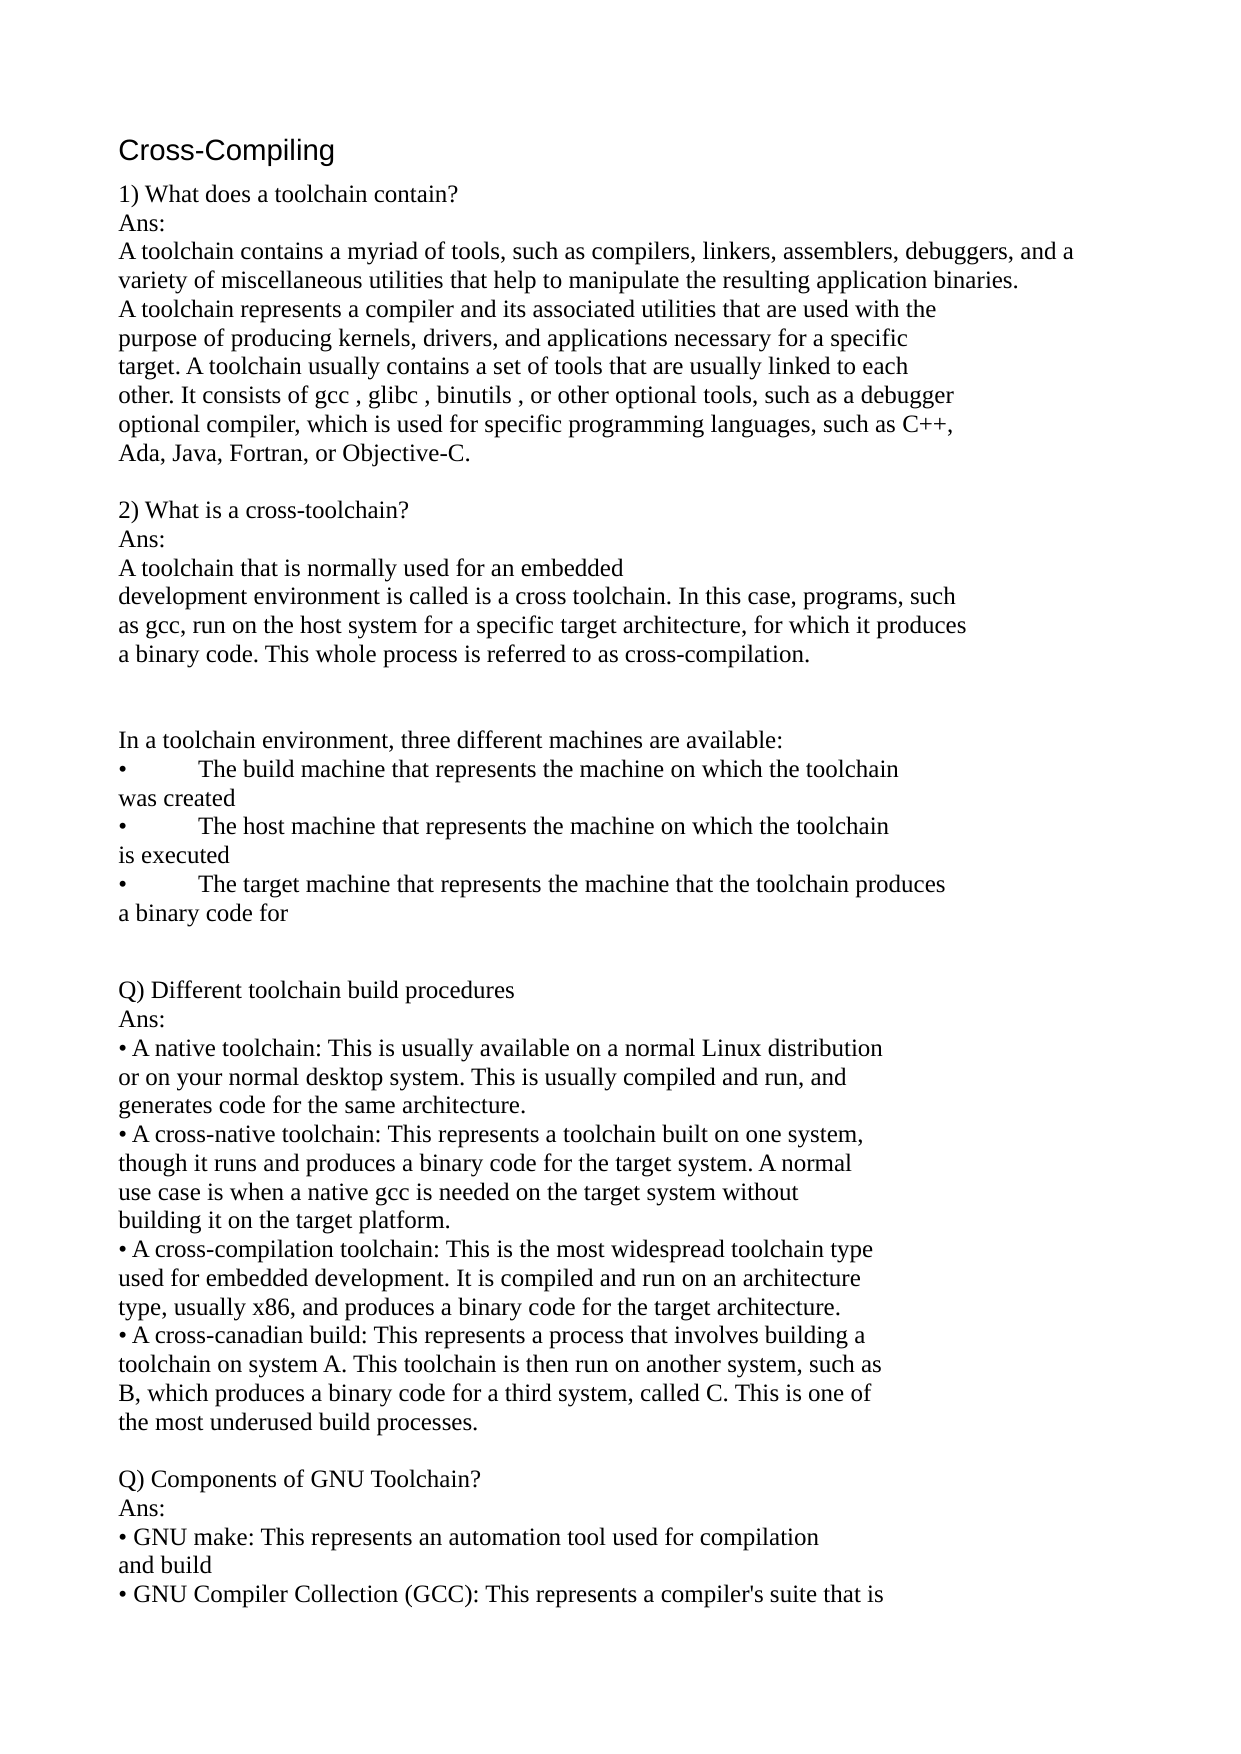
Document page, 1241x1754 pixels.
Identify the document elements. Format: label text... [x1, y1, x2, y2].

text A toolchain that is normally used for an embedded [118, 553, 1122, 581]
text type, usually x86, and produces a binary code for the target architecture. [118, 1292, 1122, 1321]
text use case is when a native gcc is needed on the target system without [118, 1177, 1122, 1206]
text Ans: [118, 1004, 1122, 1033]
text • A native toolchain: This is usually available on a normal Linux distribution [118, 1033, 1122, 1062]
text Ada, Java, Fortran, or Objective-C. [118, 438, 1122, 466]
text was created [118, 783, 1122, 811]
text optional compiler, which is used for specific programming languages, such as C++, [118, 409, 1122, 438]
text building it on the target platform. [118, 1206, 1122, 1234]
text 2) What is a cross-toolchain? [118, 495, 1122, 524]
text development environment is called is a cross toolchain. In this case, programs, such [118, 581, 1122, 610]
text • The build machine that represents the machine on which the toolchain [118, 754, 1122, 783]
text Ans: [118, 524, 1122, 553]
text • The host machine that represents the machine on which the toolchain [118, 811, 1122, 840]
text Ans: [118, 208, 1122, 236]
text • A cross-native toolchain: This represents a toolchain built on one system, [118, 1119, 1122, 1148]
text Ans: [118, 1493, 1122, 1522]
text is executed [118, 840, 1122, 869]
text 1) What does a toolchain contain? [118, 179, 1122, 208]
text and build [118, 1551, 1122, 1579]
text target. A toolchain usually contains a set of tools that are usually linked to each [118, 351, 1122, 380]
text as gcc, run on the host system for a specific target architecture, for which it produces [118, 610, 1122, 639]
text • The target machine that represents the machine that the toolchain produces [118, 869, 1122, 898]
text Q) Components of GNU Toolchain? [118, 1464, 1122, 1493]
text the most underused build processes. [118, 1407, 1122, 1436]
text • GNU make: This represents an automation tool used for compilation [118, 1522, 1122, 1551]
text • A cross-canadian build: This represents a process that involves building a [118, 1321, 1122, 1349]
text a binary code. This whole process is referred to as cross-compilation. [118, 639, 1122, 668]
subtitle Cross-Compiling [118, 133, 1122, 166]
text or on your normal desktop system. This is usually compiled and run, and [118, 1062, 1122, 1091]
text a binary code for [118, 898, 1122, 926]
text toolchain on system A. This toolchain is then run on another system, such as [118, 1349, 1122, 1378]
text generates code for the same architecture. [118, 1091, 1122, 1119]
text used for embedded development. It is compiled and run on an architecture [118, 1263, 1122, 1292]
text • GNU Compiler Collection (GCC): This represents a compiler's suite that is [118, 1579, 1122, 1608]
text • A cross-compilation toolchain: This is the most widespread toolchain type [118, 1234, 1122, 1263]
text though it runs and produces a binary code for the target system. A normal [118, 1148, 1122, 1177]
text In a toolchain environment, three different machines are available: [118, 725, 1122, 754]
text B, which produces a binary code for a third system, called C. This is one of [118, 1378, 1122, 1407]
text A toolchain contains a myriad of tools, such as compilers, linkers, assemblers, debuggers, and a variety of miscellaneous utilities that help to manipulate the resulting application binaries. [118, 236, 1122, 294]
text purpose of producing kernels, drivers, and applications necessary for a specific [118, 323, 1122, 351]
text A toolchain represents a compiler and its associated utilities that are used with the [118, 294, 1122, 323]
text other. It consists of gcc , glibc , binutils , or other optional tools, such as a debugger [118, 380, 1122, 409]
text Q) Different toolchain build procedures [118, 976, 1122, 1004]
